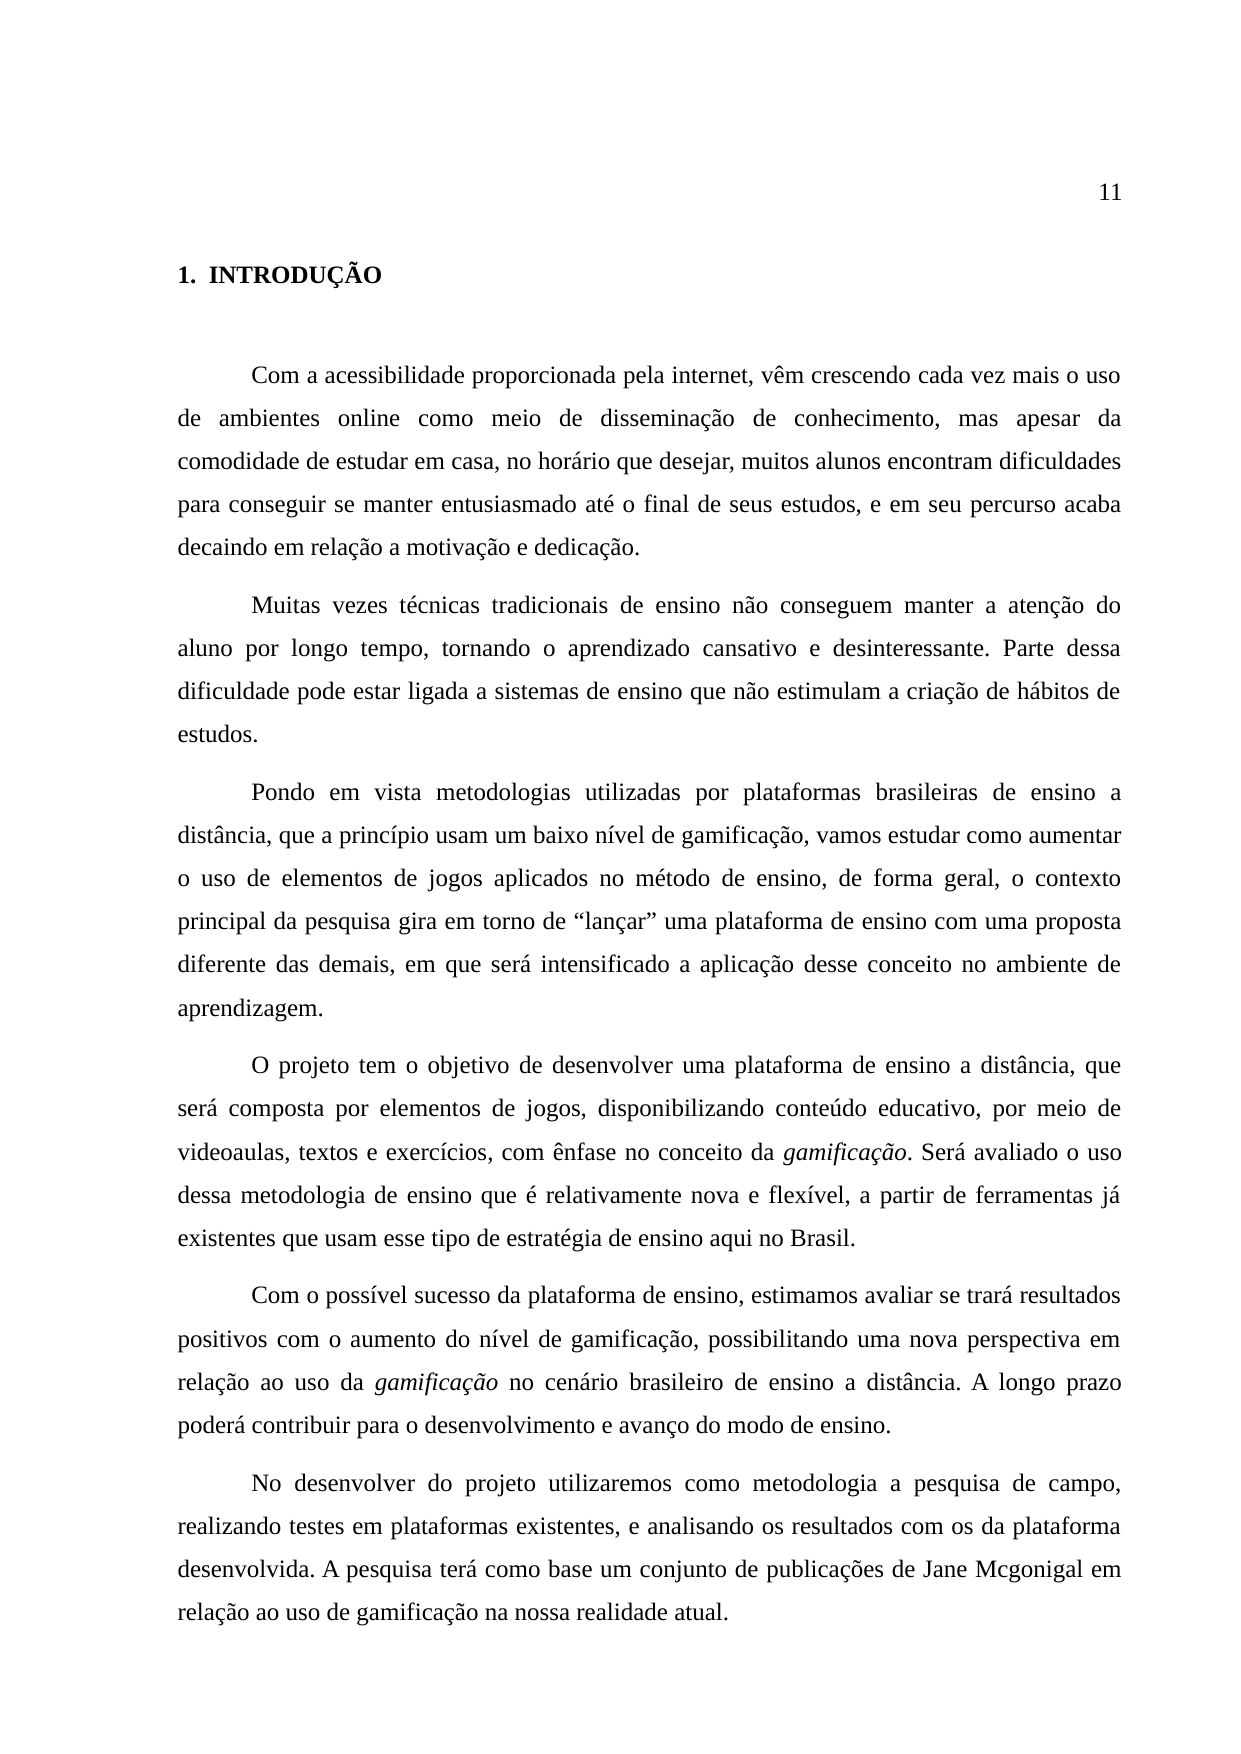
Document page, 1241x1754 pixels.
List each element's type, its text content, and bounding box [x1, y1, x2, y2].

text Com a acessibilidade proporcionada pela internet, vêm crescendo cada vez mais o uso de ambientes online como meio de disseminação de conhecimento, mas apesar da comodidade de estudar em casa, no horário que desejar, muitos alunos encontram dificuldades para conseguir se manter entusiasmado até o final de seus estudos, e em seu percurso acaba decaindo em relação a motivação e dedicação. [177, 360, 1122, 561]
text No desenvolver do projeto utilizaremos como metodologia a pesquisa de campo, realizando testes em plataformas existentes, e analisando os resultados com os da plataforma desenvolvida. A pesquisa terá como base um conjunto de publicações de Jane Mcgonigal em relação ao uso de gamificação na nossa realidade atual. [177, 1468, 1122, 1626]
subtitle INTRODUÇÃO [177, 260, 1004, 289]
text O projeto tem o objetivo de desenvolver uma plataforma de ensino a distância, que será composta por elementos de jogos, disponibilizando conteúdo educativo, por meio de videoaulas, textos e exercícios, com ênfase no conceito da gamificação. Será avaliado o uso dessa metodologia de ensino que é relativamente nova e flexível, a partir de ferramentas já existentes que usam esse tipo de estratégia de ensino aqui no Brasil. [177, 1050, 1122, 1252]
text Pondo em vista metodologias utilizadas por plataformas brasileiras de ensino a distância, que a princípio usam um baixo nível de gamificação, vamos estudar como aumentar o uso de elementos de jogos aplicados no método de ensino, de forma geral, o contexto principal da pesquisa gira em torno de “lançar” uma plataforma de ensino com uma proposta diferente das demais, em que será intensificado a aplicação desse conceito no ambiente de aprendizagem. [177, 777, 1122, 1021]
text Muitas vezes técnicas tradicionais de ensino não conseguem manter a atenção do aluno por longo tempo, tornando o aprendizado cansativo e desinteressante. Parte dessa dificuldade pode estar ligada a sistemas de ensino que não estimulam a criação de hábitos de estudos. [177, 590, 1122, 748]
text Com o possível sucesso da plataforma de ensino, estimamos avaliar se trará resultados positivos com o aumento do nível de gamificação, possibilitando uma nova perspectiva em relação ao uso da gamificação no cenário brasileiro de ensino a distância. A longo prazo poderá contribuir para o desenvolvimento e avanço do modo de ensino. [177, 1281, 1122, 1439]
